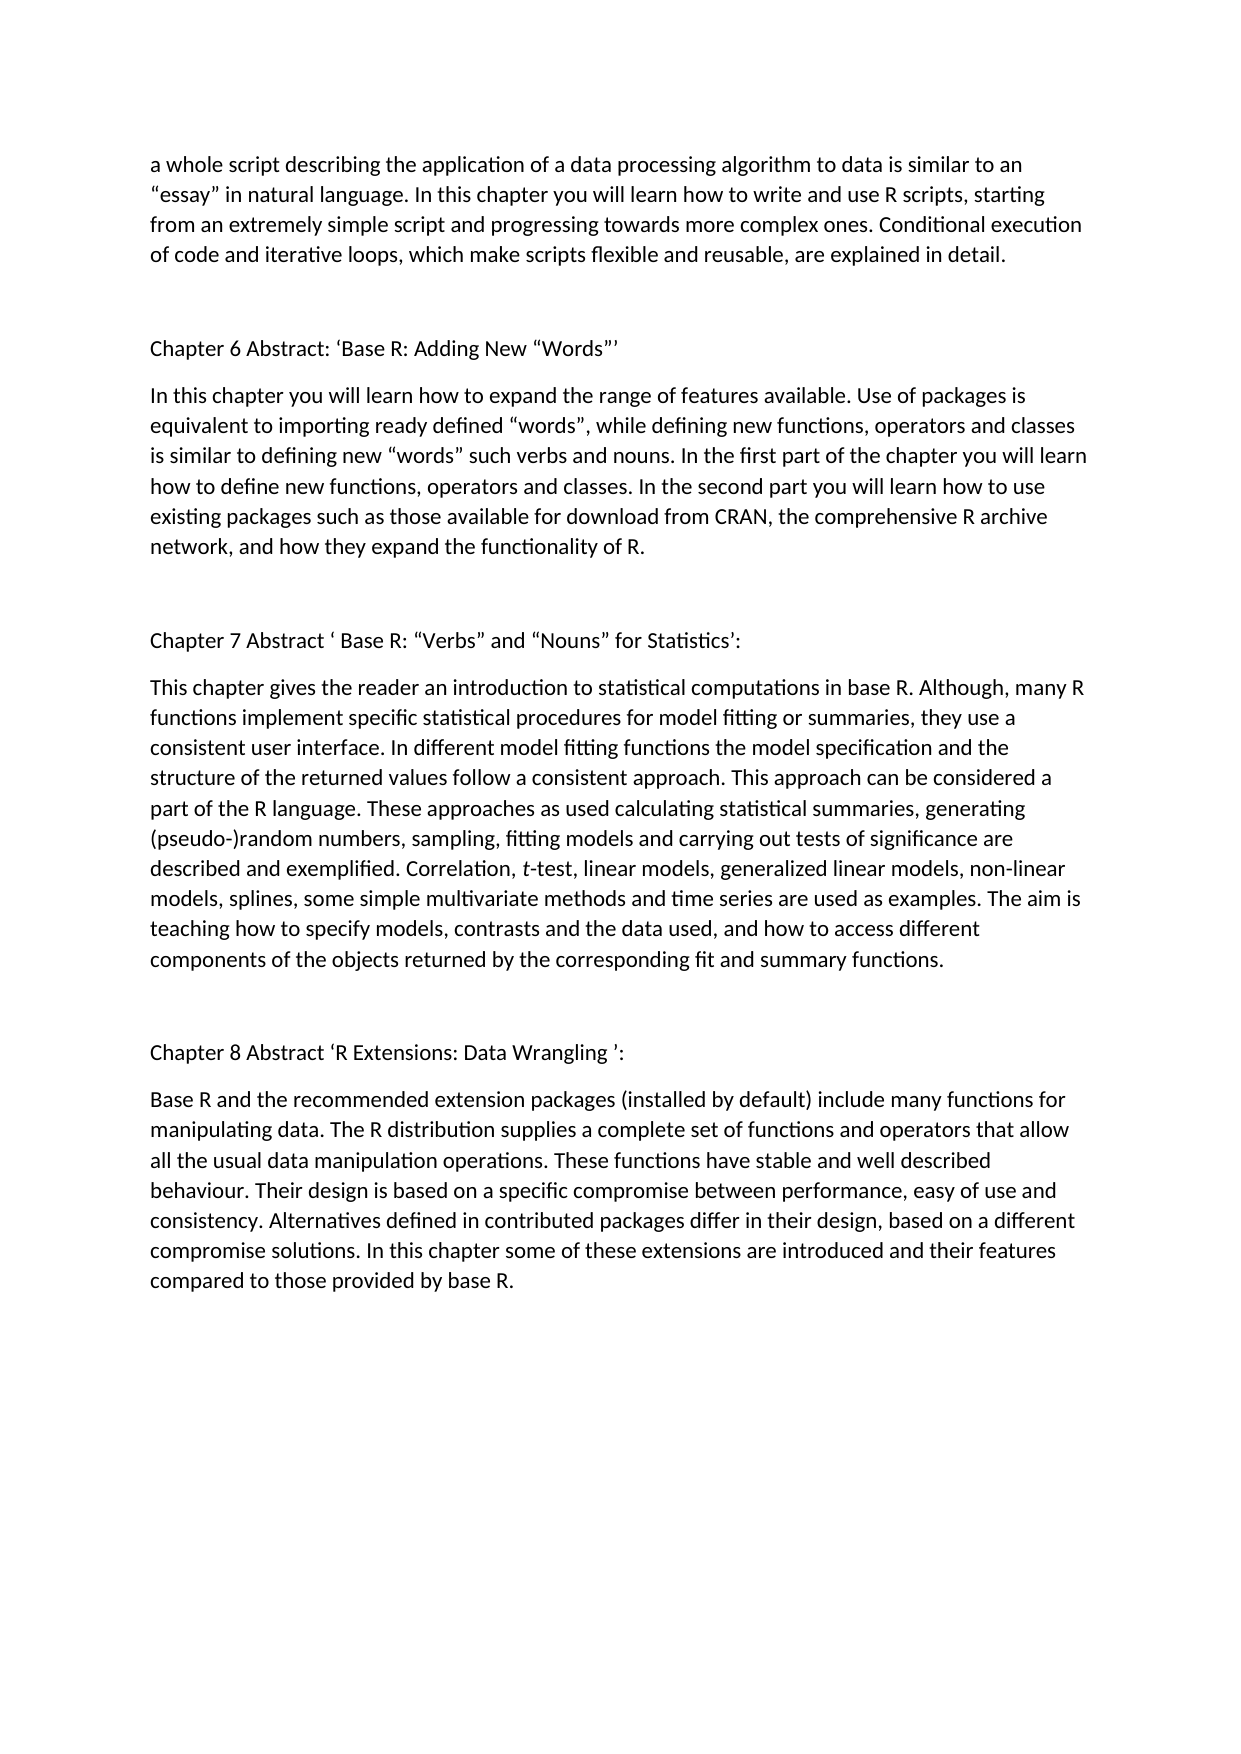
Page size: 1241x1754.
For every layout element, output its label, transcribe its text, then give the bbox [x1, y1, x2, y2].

text Chapter 8 Abstract ‘R Extensions: Data Wrangling ’: [150, 1038, 1090, 1067]
text Base R and the recommended extension packages (installed by default) include many functions for manipulating data. The R distribution supplies a complete set of functions and operators that allow all the usual data manipulation operations. These functions have stable and well described behaviour. Their design is based on a specific compromise between performance, easy of use and consistency. Alternatives defined in contributed packages differ in their design, based on a different compromise solutions. In this chapter some of these extensions are introduced and their features compared to those provided by base R. [150, 1085, 1090, 1295]
text This chapter gives the reader an introduction to statistical computations in base R. Although, many R functions implement specific statistical procedures for model fitting or summaries, they use a consistent user interface. In different model fitting functions the model specification and the structure of the returned values follow a consistent approach. This approach can be considered a part of the R language. These approaches as used calculating statistical summaries, generating (pseudo-)random numbers, sampling, fitting models and carrying out tests of significance are described and exemplified. Correlation, t-test, linear models, generalized linear models, non-linear models, splines, some simple multivariate methods and time series are used as examples. The aim is teaching how to specify models, contrasts and the data used, and how to access different components of the objects returned by the corresponding fit and summary functions. [150, 673, 1090, 973]
text Chapter 6 Abstract: ‘Base R: Adding New “Words”’ [150, 334, 1090, 362]
text a whole script describing the application of a data processing algorithm to data is similar to an “essay” in natural language. In this chapter you will learn how to write and use R scripts, starting from an extremely simple script and progressing towards more complex ones. Conditional execution of code and iterative loops, which make scripts flexible and reusable, are explained in detail. [150, 150, 1090, 269]
text In this chapter you will learn how to expand the range of features available. Use of packages is equivalent to importing ready defined “words”, while defining new functions, operators and classes is similar to defining new “words” such verbs and nouns. In the first part of the chapter you will learn how to define new functions, operators and classes. In the second part you will learn how to use existing packages such as those available for download from CRAN, the comprehensive R archive network, and how they expand the functionality of R. [150, 381, 1090, 560]
text Chapter 7 Abstract ‘ Base R: “Verbs” and “Nouns” for Statistics’: [150, 626, 1090, 654]
